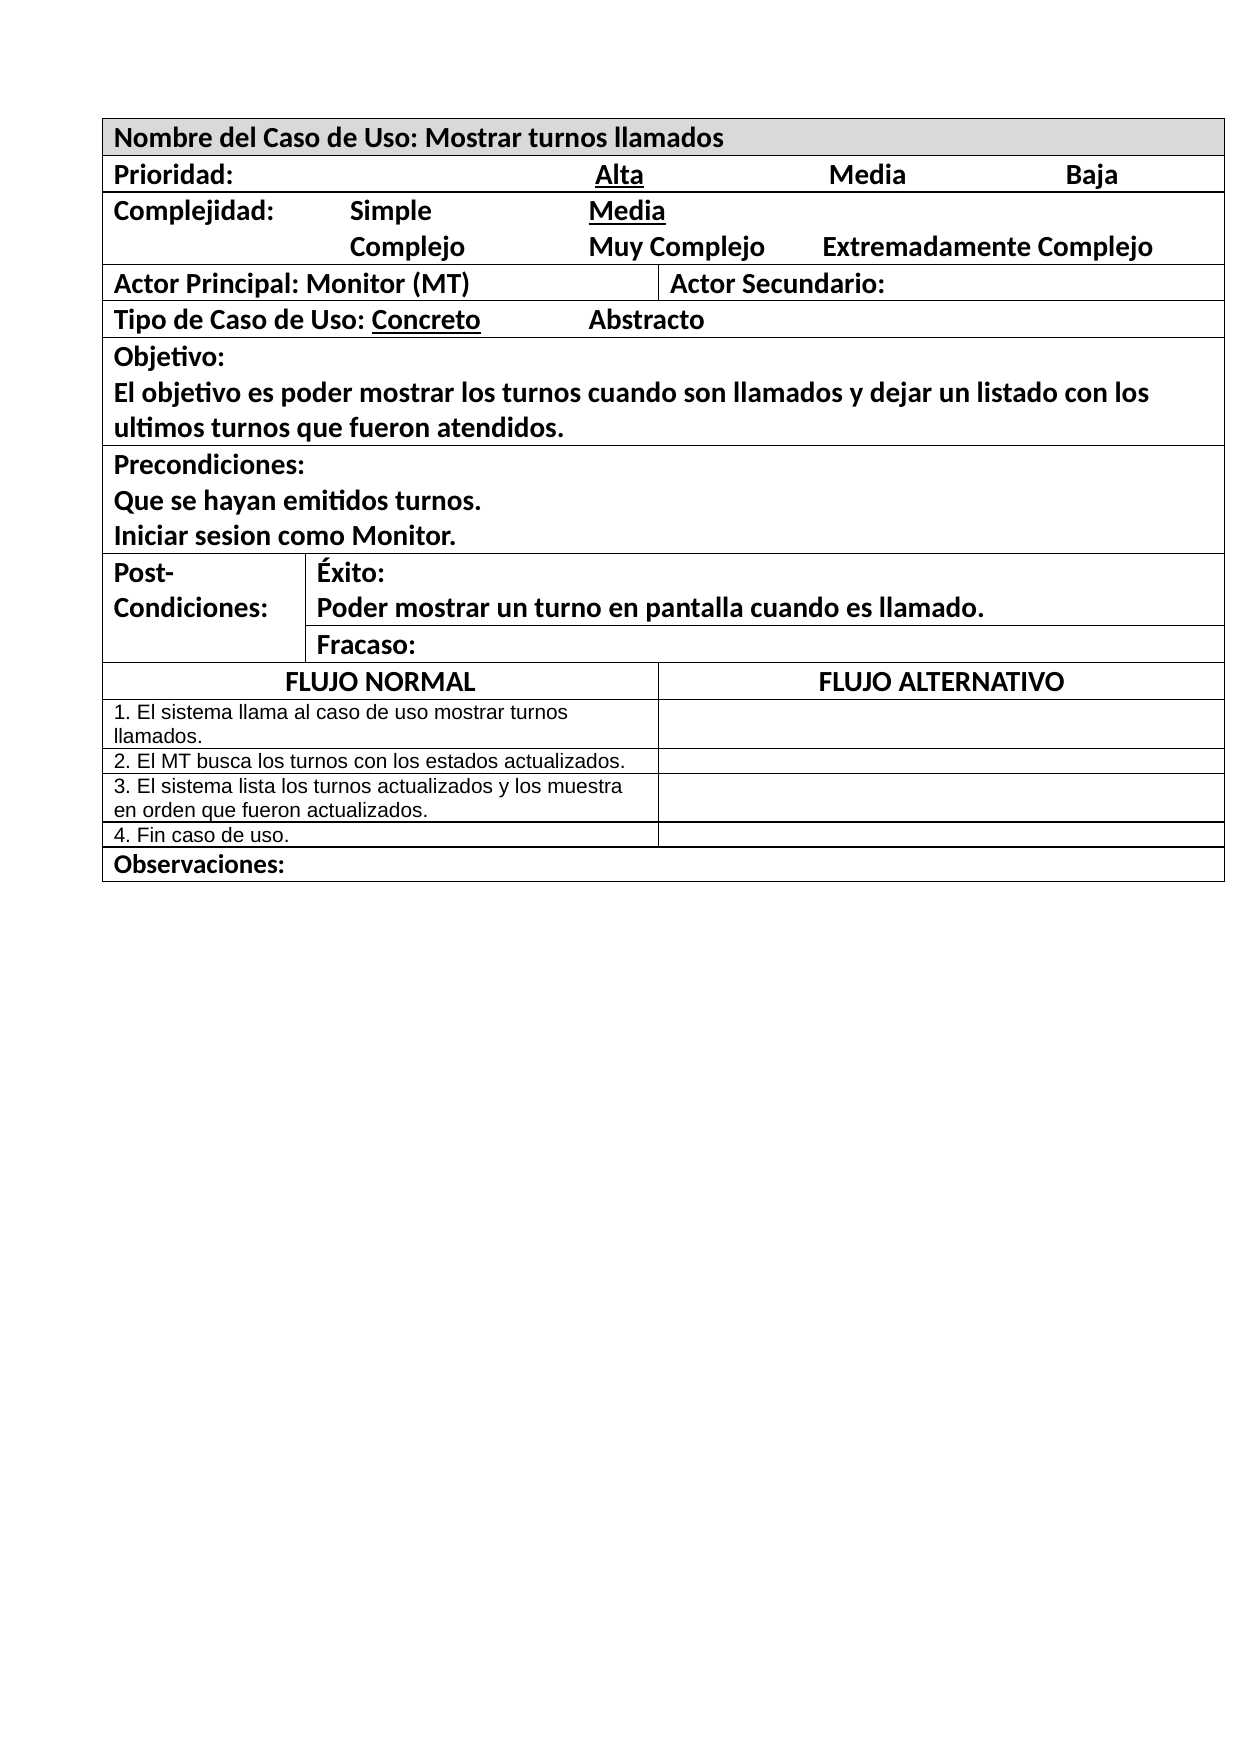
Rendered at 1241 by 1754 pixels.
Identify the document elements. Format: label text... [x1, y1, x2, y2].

table_cell Fracaso: [306, 626, 1224, 662]
table_header Nombre del Caso de Uso: Mostrar turnos llamados [103, 119, 1224, 155]
table_cell FLUJO NORMAL [103, 663, 658, 698]
table_cell Objetivo: El objetivo es poder mostrar los turnos cuando son llamados y dejar un listado con los ultimos turnos que fueron atendidos. [103, 338, 1224, 445]
table_cell FLUJO ALTERNATIVO [659, 663, 1224, 698]
table_cell Post-Condiciones: [103, 554, 305, 662]
table_cell 3. El sistema lista los turnos actualizados y los muestra en orden que fueron actualizados. [103, 774, 658, 821]
table_cell [659, 749, 1224, 772]
table_cell Observaciones: [103, 848, 1224, 881]
table_cell [659, 700, 1224, 747]
table_cell Precondiciones: Que se hayan emitidos turnos. Iniciar sesion como Monitor. [103, 446, 1224, 553]
table_cell Tipo de Caso de Uso: Concreto Abstracto [103, 301, 1224, 337]
table_cell Actor Principal: Monitor (MT) [103, 265, 658, 300]
table_cell Complejidad: Simple Media Complejo Muy Complejo Extremadamente Complejo [103, 193, 1224, 264]
table_cell Prioridad: Alta Media Baja [103, 156, 1224, 191]
table_cell Actor Secundario: [659, 265, 1224, 300]
table_cell 1. El sistema llama al caso de uso mostrar turnos llamados. [103, 700, 658, 747]
table_cell 2. El MT busca los turnos con los estados actualizados. [103, 749, 658, 772]
table_cell Éxito: Poder mostrar un turno en pantalla cuando es llamado. [306, 554, 1224, 625]
table_cell [659, 774, 1224, 821]
table_cell [659, 823, 1224, 846]
table_cell 4. Fin caso de uso. [103, 823, 658, 846]
